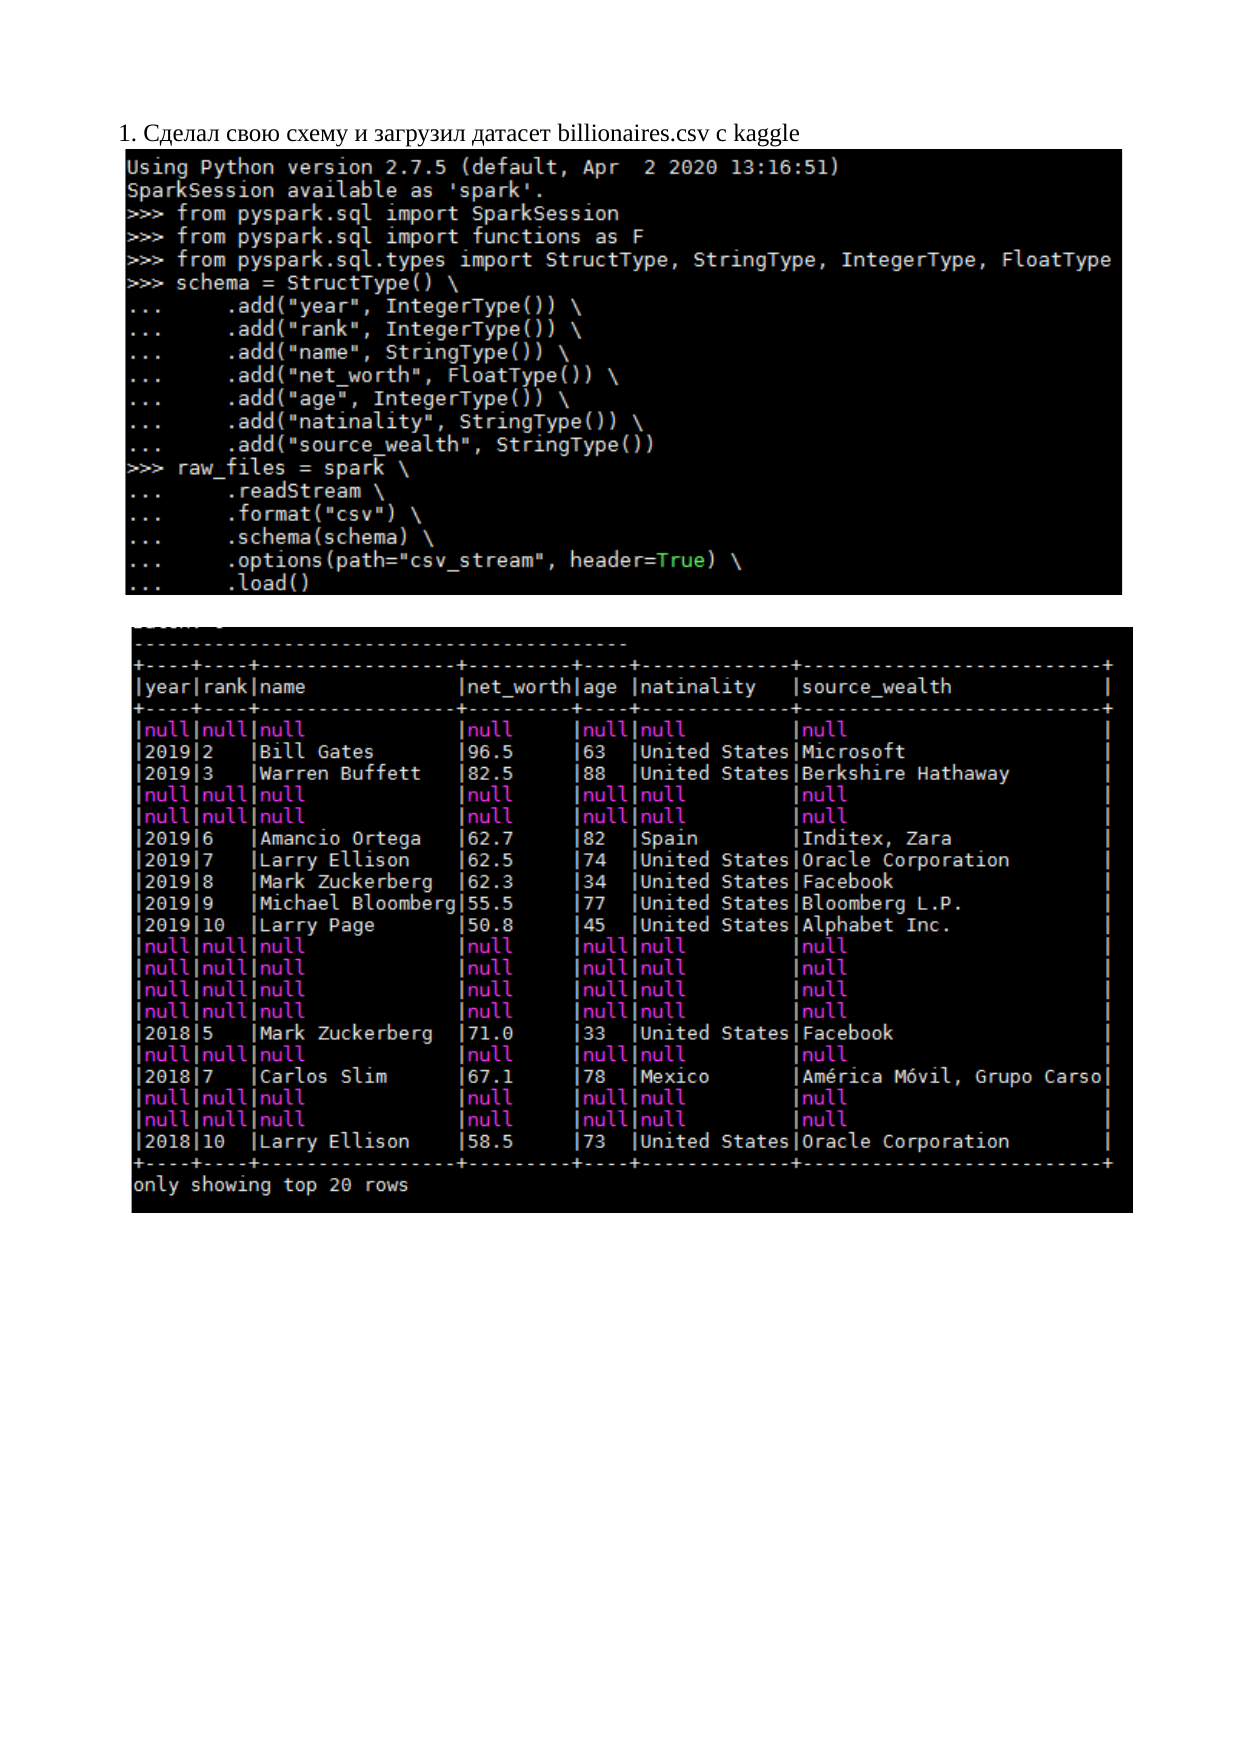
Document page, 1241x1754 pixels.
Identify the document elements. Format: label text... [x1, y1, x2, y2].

picture [129, 627, 1133, 1213]
picture [118, 149, 1123, 595]
text 1. Сделал свою схему и загрузил датасет billionaires.csv с kaggle [118, 118, 1122, 147]
